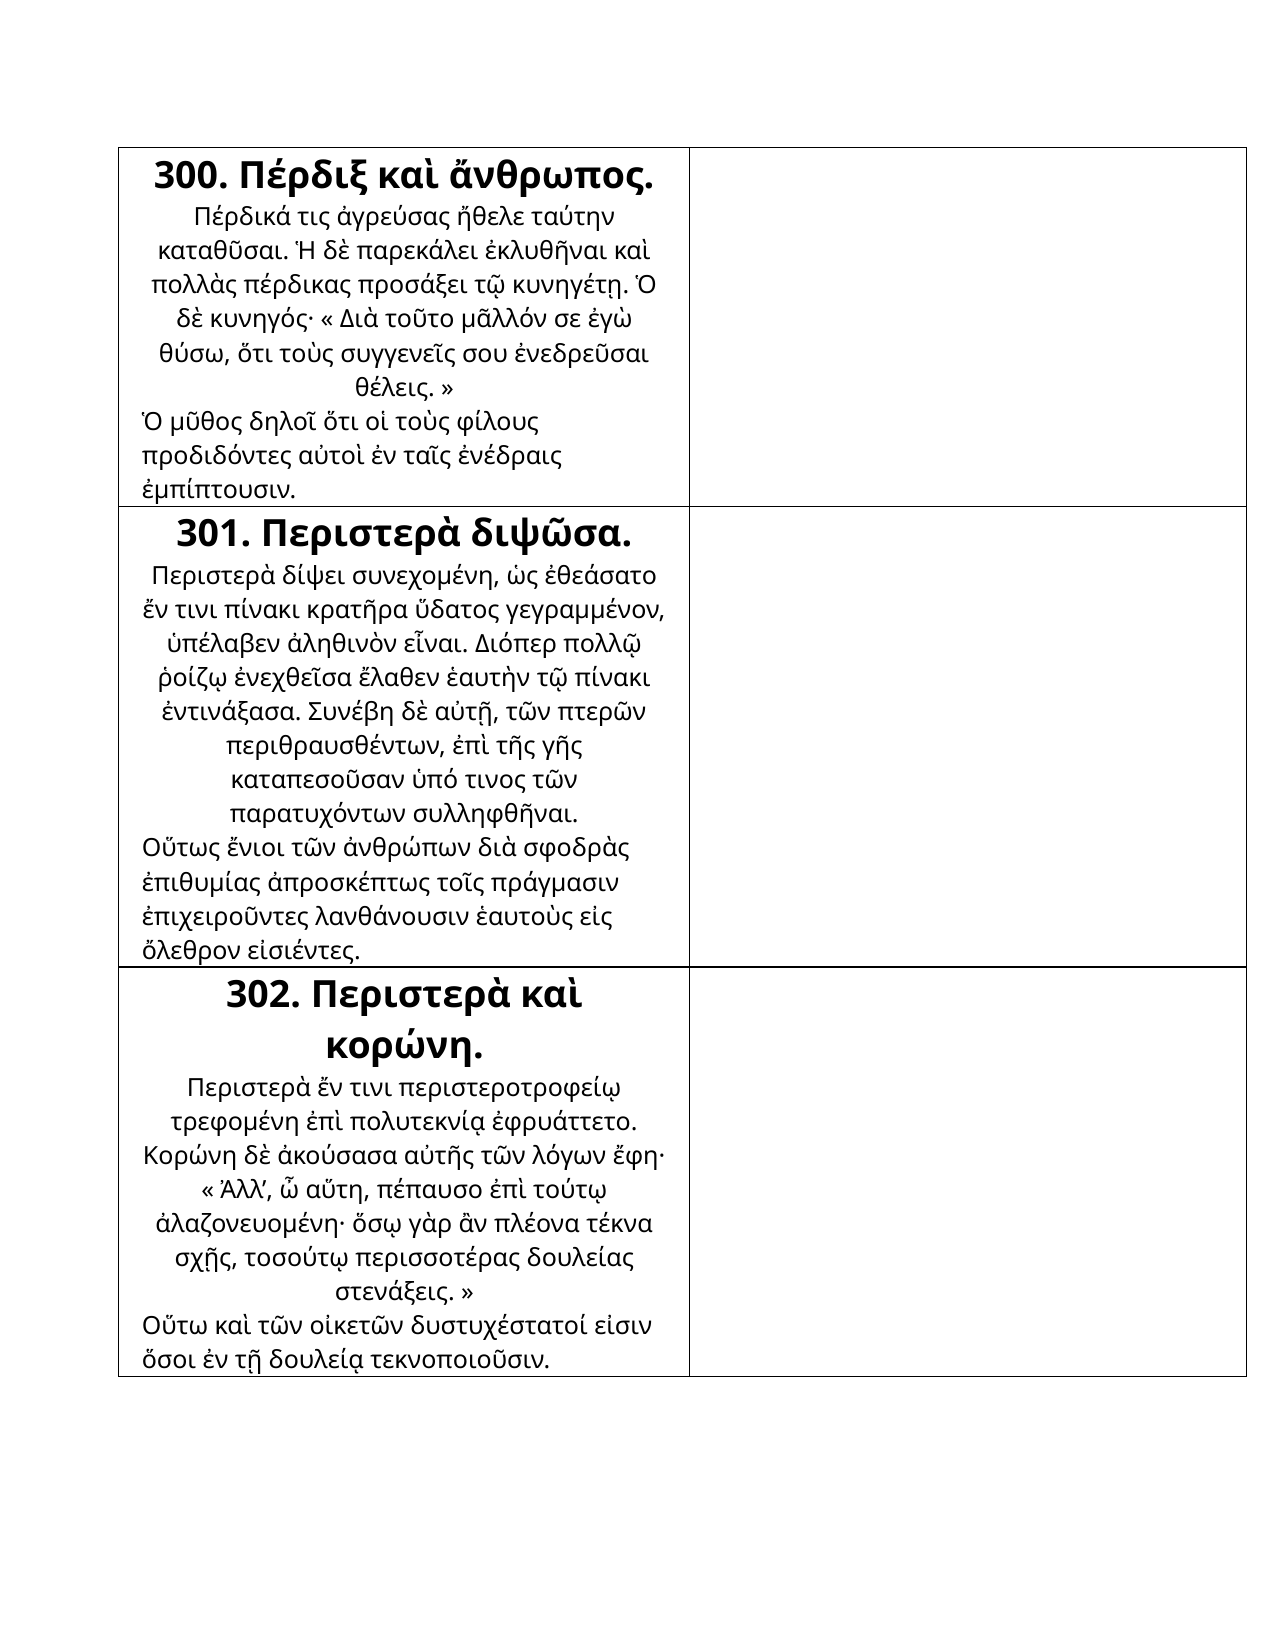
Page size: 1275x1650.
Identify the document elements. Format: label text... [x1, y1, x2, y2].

table_cell 301. Περιστερὰ διψῶσα. Περιστερὰ δίψει συνεχομένη, ὡς ἐθεάσατο ἔν τινι πίνακι κρατῆρα ὕδατος γεγραμμένον, ὑπέλαβεν ἀληθινὸν εἶναι. Διόπερ πολλῷ ῥοίζῳ ἐνεχθεῖσα ἔλαθεν ἑαυτὴν τῷ πίνακι ἐντινάξασα. Συνέβη δὲ αὐτῇ, τῶν πτερῶν περιθραυσθέντων, ἐπὶ τῆς γῆς καταπεσοῦσαν ὑπό τινος τῶν παρατυχόντων συλληφθῆναι. Οὕτως ἔνιοι τῶν ἀνθρώπων διὰ σφοδρὰς ἐπιθυμίας ἀπροσκέπτως τοῖς πράγμασιν ἐπιχειροῦντες λανθάνουσιν ἑαυτοὺς εἰς ὄλεθρον εἰσιέντες. [119, 507, 689, 966]
table_header [690, 148, 1246, 506]
table_cell [690, 507, 1246, 966]
table_cell 302. Περιστερὰ καὶ κορώνη. Περιστερὰ ἔν τινι περιστεροτροφείῳ τρεφομένη ἐπὶ πολυτεκνίᾳ ἐφρυάττετο. Κορώνη δὲ ἀκούσασα αὐτῆς τῶν λόγων ἔφη· « Ἀλλ’, ὦ αὕτη, πέπαυσο ἐπὶ τούτῳ ἀλαζονευομένη· ὅσῳ γὰρ ἂν πλέονα τέκνα σχῇς, τοσούτῳ περισσοτέρας δουλείας στενάξεις. » Οὕτω καὶ τῶν οἰκετῶν δυστυχέστατοί εἰσιν ὅσοι ἐν τῇ δουλείᾳ τεκνοποιοῦσιν. [119, 968, 689, 1376]
table_header 300. Πέρδιξ καὶ ἄνθρωπος. Πέρδικά τις ἀγρεύσας ἤθελε ταύτην καταθῦσαι. Ἡ δὲ παρεκάλει ἐκλυθῆναι καὶ πολλὰς πέρδικας προσάξει τῷ κυνηγέτῃ. Ὁ δὲ κυνηγός· « Διὰ τοῦτο μᾶλλόν σε ἐγὼ θύσω, ὅτι τοὺς συγγενεῖς σου ἐνεδρεῦσαι θέλεις. » Ὁ μῦθος δηλοῖ ὅτι οἱ τοὺς φίλους προδιδόντες αὐτοὶ ἐν ταῖς ἐνέδραις ἐμπίπτουσιν. [119, 148, 689, 506]
table_cell [690, 968, 1246, 1376]
